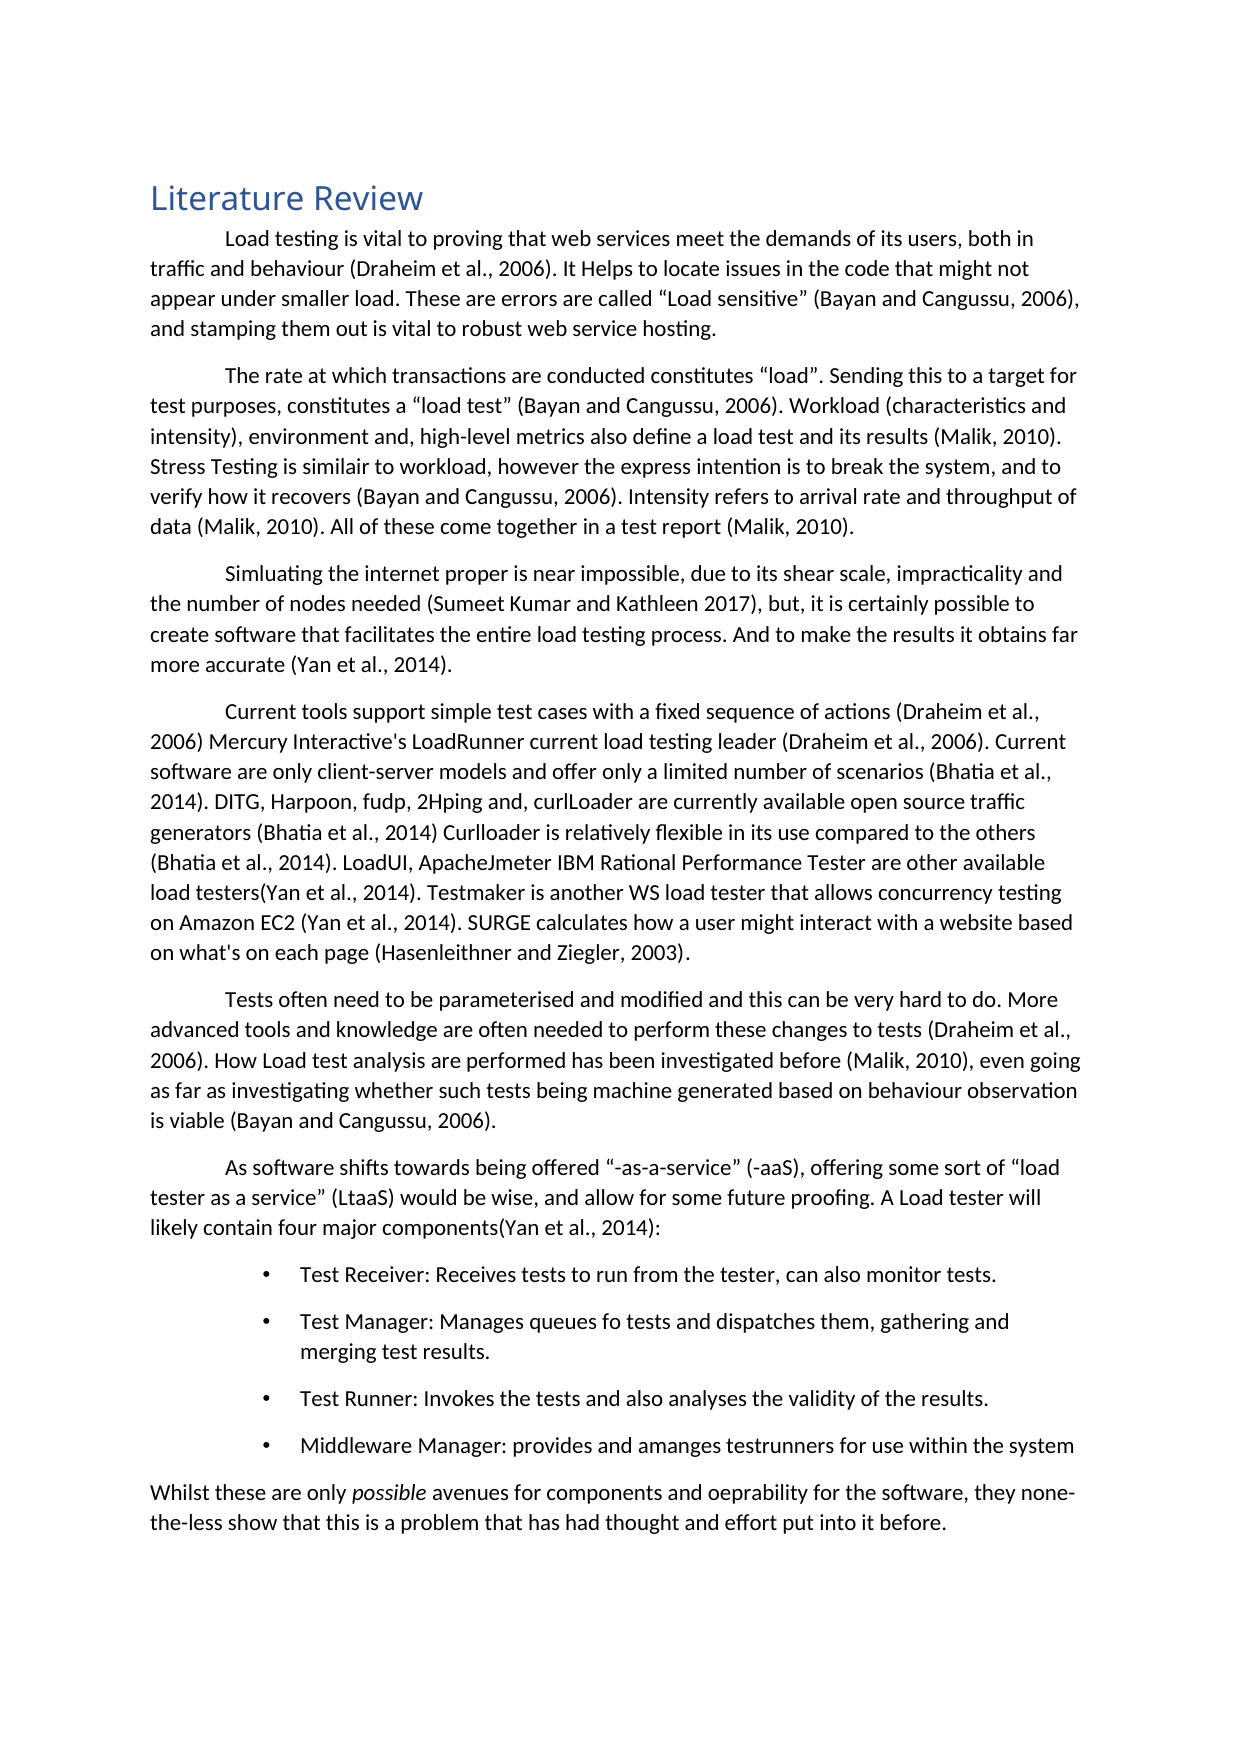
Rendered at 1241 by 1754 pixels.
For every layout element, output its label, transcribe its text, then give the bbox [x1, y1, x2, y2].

subtitle Literature Review [150, 175, 1090, 220]
text The rate at which transactions are conducted constitutes “load”. Sending this to a target for test purposes, constitutes a “load test” (Bayan and Cangussu, 2006). Workload (characteristics and intensity), environment and, high-level metrics also define a load test and its results (Malik, 2010). Stress Testing is similair to workload, however the express intention is to break the system, and to verify how it recovers (Bayan and Cangussu, 2006). Intensity refers to arrival rate and throughput of data (Malik, 2010). All of these come together in a test report (Malik, 2010). [150, 361, 1090, 541]
text As software shifts towards being offered “-as-a-service” (-aaS), offering some sort of “load tester as a service” (LtaaS) would be wise, and allow for some future proofing. A Load tester will likely contain four major components(Yan et al., 2014): [150, 1153, 1090, 1242]
text Load testing is vital to proving that web services meet the demands of its users, both in traffic and behaviour (Draheim et al., 2006). It Helps to locate issues in the code that might not appear under smaller load. These are errors are called “Load sensitive” (Bayan and Cangussu, 2006), and stamping them out is vital to robust web service hosting. [150, 224, 1090, 343]
list Test Receiver: Receives tests to run from the tester, can also monitor tests. [262, 1260, 1090, 1288]
text Tests often need to be parameterised and modified and this can be very hard to do. More advanced tools and knowledge are often needed to perform these changes to tests (Draheim et al., 2006). How Load test analysis are performed has been investigated before (Malik, 2010), even going as far as investigating whether such tests being machine generated based on behaviour observation is viable (Bayan and Cangussu, 2006). [150, 985, 1090, 1134]
text Simluating the internet proper is near impossible, due to its shear scale, impracticality and the number of nodes needed (Sumeet Kumar and Kathleen 2017), but, it is certainly possible to create software that facilitates the entire load testing process. And to make the results it obtains far more accurate (Yan et al., 2014). [150, 559, 1090, 678]
list Test Runner: Invokes the tests and also analyses the validity of the results. [262, 1384, 1090, 1412]
list Middleware Manager: provides and amanges testrunners for use within the system [262, 1431, 1090, 1459]
list Test Manager: Manages queues fo tests and dispatches them, gathering and merging test results. [262, 1307, 1090, 1366]
text Whilst these are only possible avenues for components and oeprability for the software, they none-the-less show that this is a problem that has had thought and effort put into it before. [150, 1478, 1090, 1536]
text Current tools support simple test cases with a fixed sequence of actions (Draheim et al., 2006) Mercury Interactive's LoadRunner current load testing leader (Draheim et al., 2006). Current software are only client-server models and offer only a limited number of scenarios (Bhatia et al., 2014). DITG, Harpoon, fudp, 2Hping and, curlLoader are currently available open source traffic generators (Bhatia et al., 2014) Curlloader is relatively flexible in its use compared to the others (Bhatia et al., 2014). LoadUI, ApacheJmeter IBM Rational Performance Tester are other available load testers(Yan et al., 2014). Testmaker is another WS load tester that allows concurrency testing on Amazon EC2 (Yan et al., 2014). SURGE calculates how a user might interact with a website based on what's on each page (Hasenleithner and Ziegler, 2003). [150, 697, 1090, 967]
